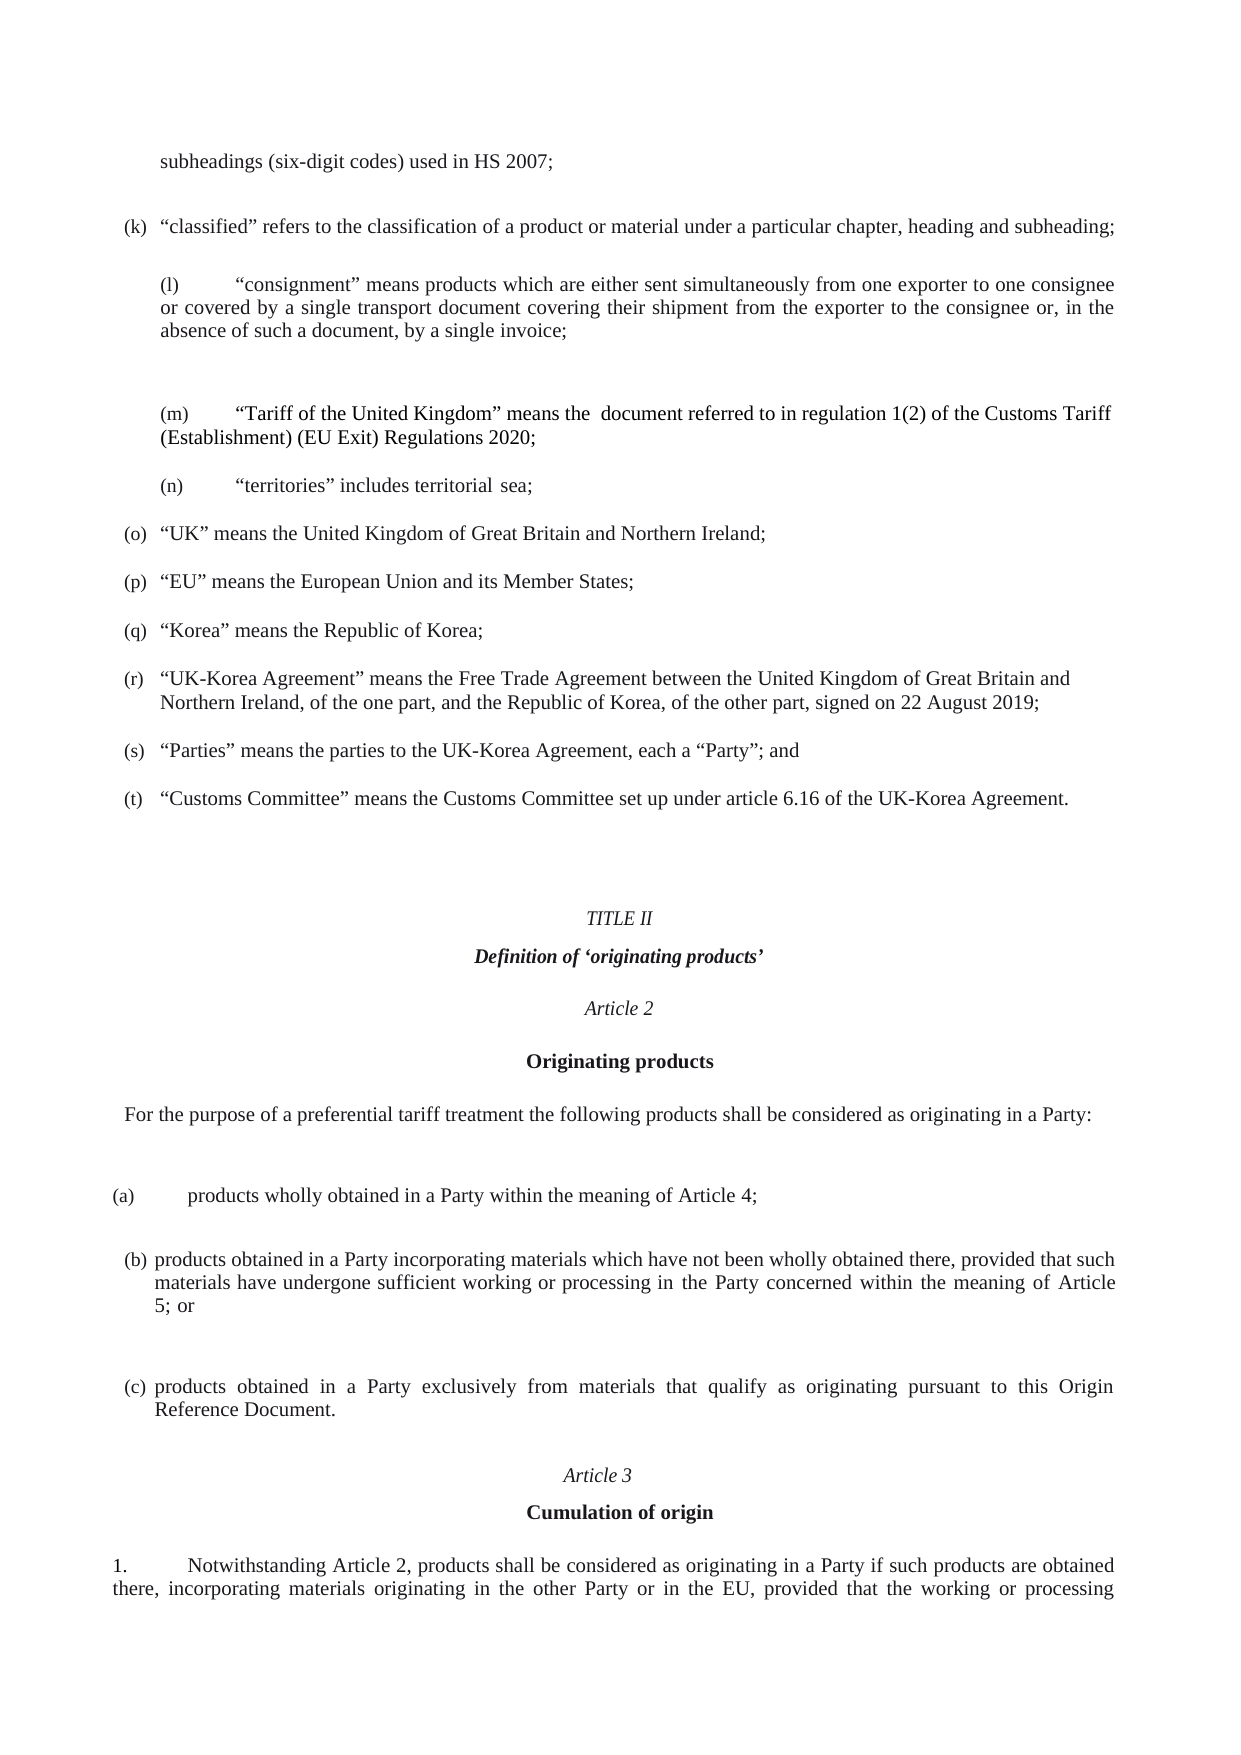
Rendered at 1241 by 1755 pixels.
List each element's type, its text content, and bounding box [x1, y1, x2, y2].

list “EU” means the European Union and its Member States; [124, 569, 1128, 593]
list subheadings (six-digit codes) used in HS 2007; [124, 150, 1128, 173]
list “UK” means the United Kingdom of Great Britain and Northern Ireland; [124, 521, 1128, 545]
subtitle Definition of ‘originating products’ [155, 944, 1084, 968]
subtitle Originating products [155, 1049, 1084, 1073]
list “classified” refers to the classification of a product or material under a particular chapter, heading and subheading; [124, 215, 1128, 238]
list “UK-Korea Agreement” means the Free Trade Agreement between the United Kingdom of Great Britain and Northern Ireland, of the one part, and the Republic of Korea, of the other part, signed on 22 August 2019; [124, 666, 1128, 714]
list products obtained in a Party incorporating materials which have not been wholly obtained there, provided that such materials have undergone sufficient working or processing in the Party concerned within the meaning of Article 5; or [124, 1248, 1116, 1317]
list products obtained in a Party exclusively from materials that qualify as originating pursuant to this Origin Reference Document. [124, 1375, 1116, 1421]
text For the purpose of a preferential tariff treatment the following products shall be considered as originating in a Party: [124, 1103, 1128, 1126]
text TITLE II [155, 906, 1084, 930]
list “Korea” means the Republic of Korea; [124, 617, 1128, 642]
list “Tariff of the United Kingdom” means the document referred to in regulation 1(2) of the Customs Tariff (Establishment) (EU Exit) Regulations 2020; [160, 401, 1128, 449]
text Article 2 [155, 996, 1084, 1020]
list products wholly obtained in a Party within the meaning of Article 4; [112, 1184, 1115, 1207]
list “consignment” means products which are either sent simultaneously from one exporter to one consignee or covered by a single transport document covering their shipment from the exporter to the consignee or, in the absence of such a document, by a single invoice; [160, 273, 1115, 342]
list “territories” includes territorial sea; [160, 473, 1128, 497]
list “Customs Committee” means the Customs Committee set up under article 6.16 of the UK-Korea Agreement. [124, 786, 1128, 810]
text Article 3 [112, 1463, 1084, 1487]
subtitle Cumulation of origin [155, 1500, 1084, 1524]
list Notwithstanding Article 2, products shall be considered as originating in a Party if such products are obtained there, incorporating materials originating in the other Party or in the EU, provided that the working or processing carried out goes beyond the operations referred to in Article 6. It shall not be necessary that such materials have undergone sufficient working or processing. [112, 1554, 1116, 1600]
list “Parties” means the parties to the UK-Korea Agreement, each a “Party”; and [124, 738, 1128, 762]
